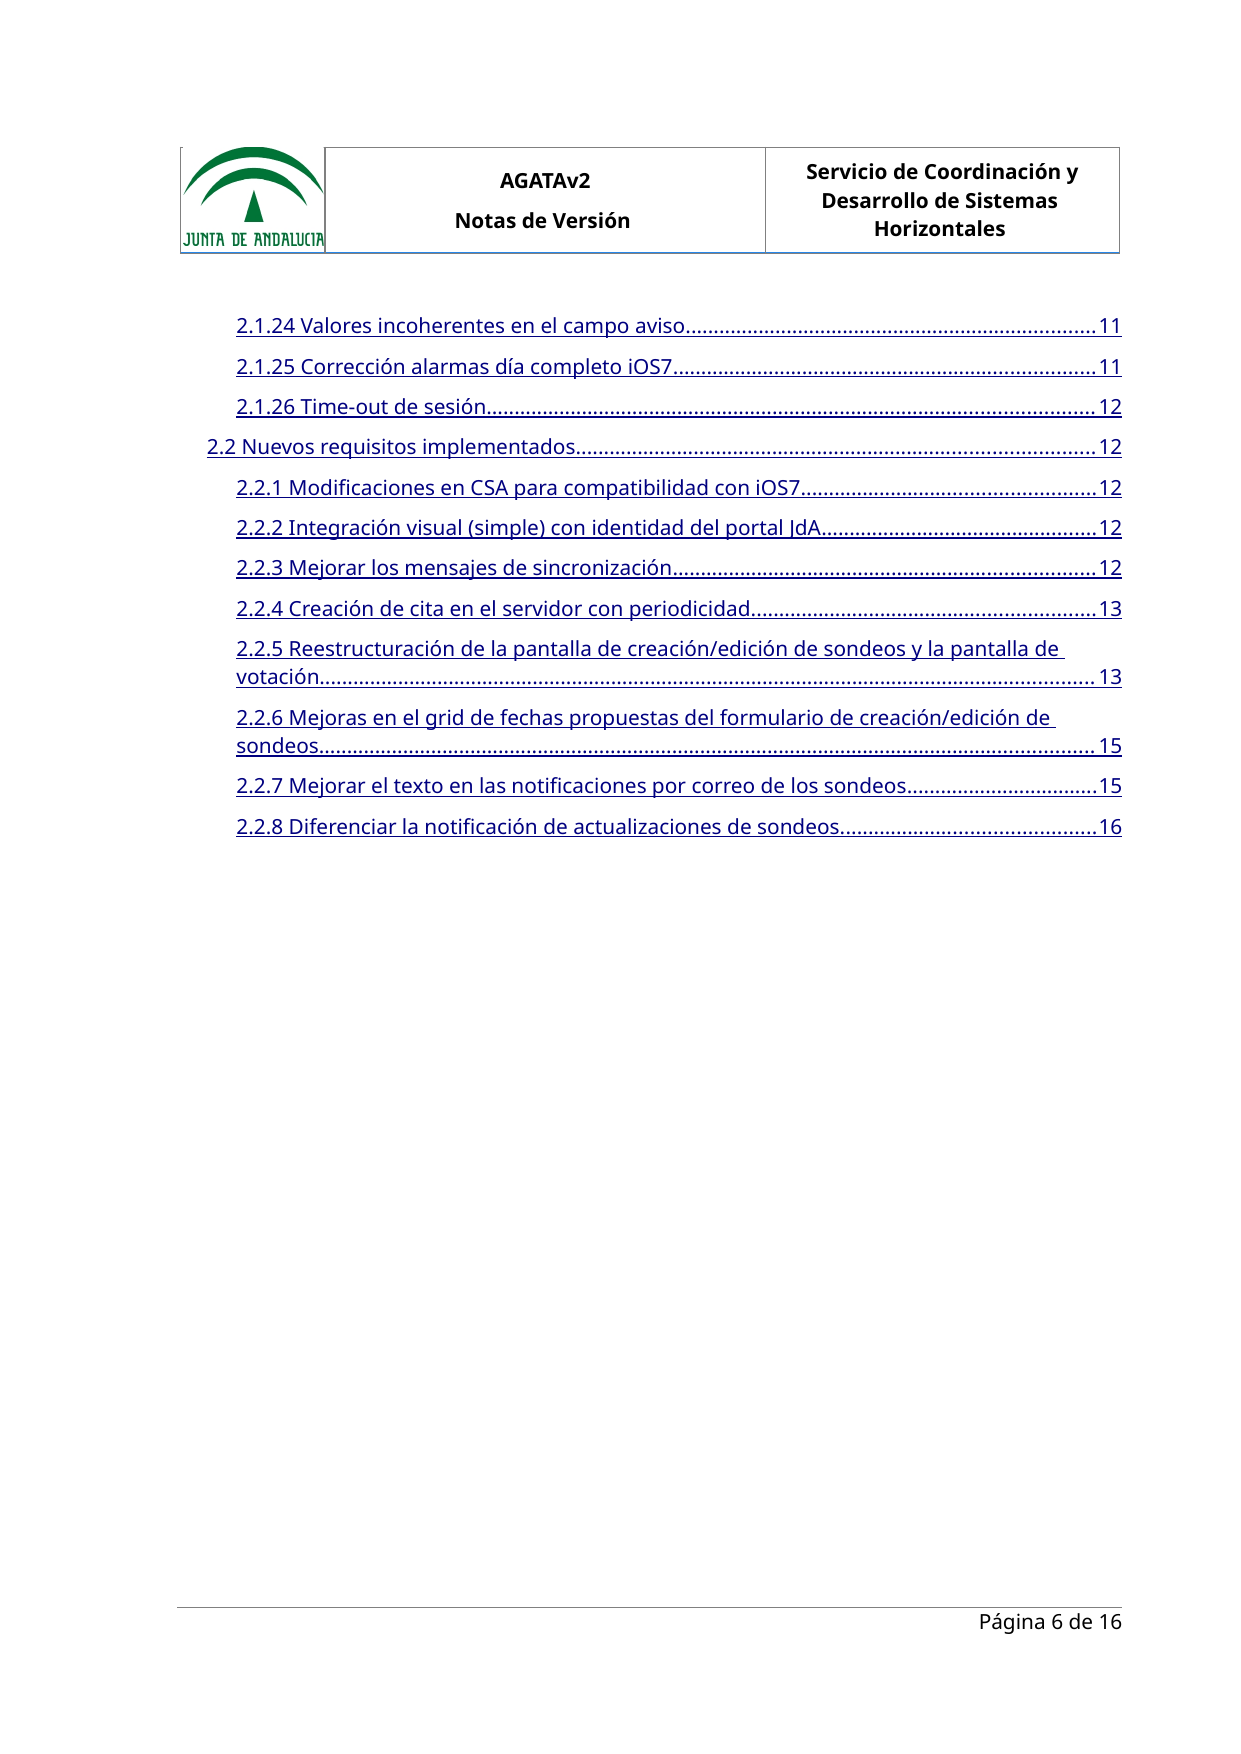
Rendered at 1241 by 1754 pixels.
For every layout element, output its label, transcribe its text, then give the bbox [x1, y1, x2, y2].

text 2.2 Nuevos requisitos implementados 12 [207, 432, 1122, 457]
text 2.2.7 Mejorar el texto en las notificaciones por correo de los sondeos 15 [236, 771, 1122, 796]
text 2.2.1 Modificaciones en CSA para compatibilidad con iOS7 12 [236, 473, 1122, 497]
text 2.1.25 Corrección alarmas día completo iOS7 11 [236, 352, 1122, 376]
text 2.2.8 Diferenciar la notificación de actualizaciones de sondeos. 16 [236, 812, 1122, 836]
text 2.2.5 Reestructuración de la pantalla de creación/edición de sondeos y la pantalla de votación 13 [236, 634, 1122, 687]
text 2.2.3 Mejorar los mensajes de sincronización 12 [236, 553, 1122, 577]
picture [183, 147, 324, 246]
text 2.2.2 Integración visual (simple) con identidad del portal JdA 12 [236, 513, 1122, 537]
text 2.2.4 Creación de cita en el servidor con periodicidad. 13 [236, 594, 1122, 618]
text 2.1.24 Valores incoherentes en el campo aviso 11 [236, 311, 1122, 336]
text 2.2.6 Mejoras en el grid de fechas propuestas del formulario de creación/edición de sondeos 15 [236, 703, 1122, 755]
text 2.1.26 Time-out de sesión 12 [236, 392, 1122, 416]
